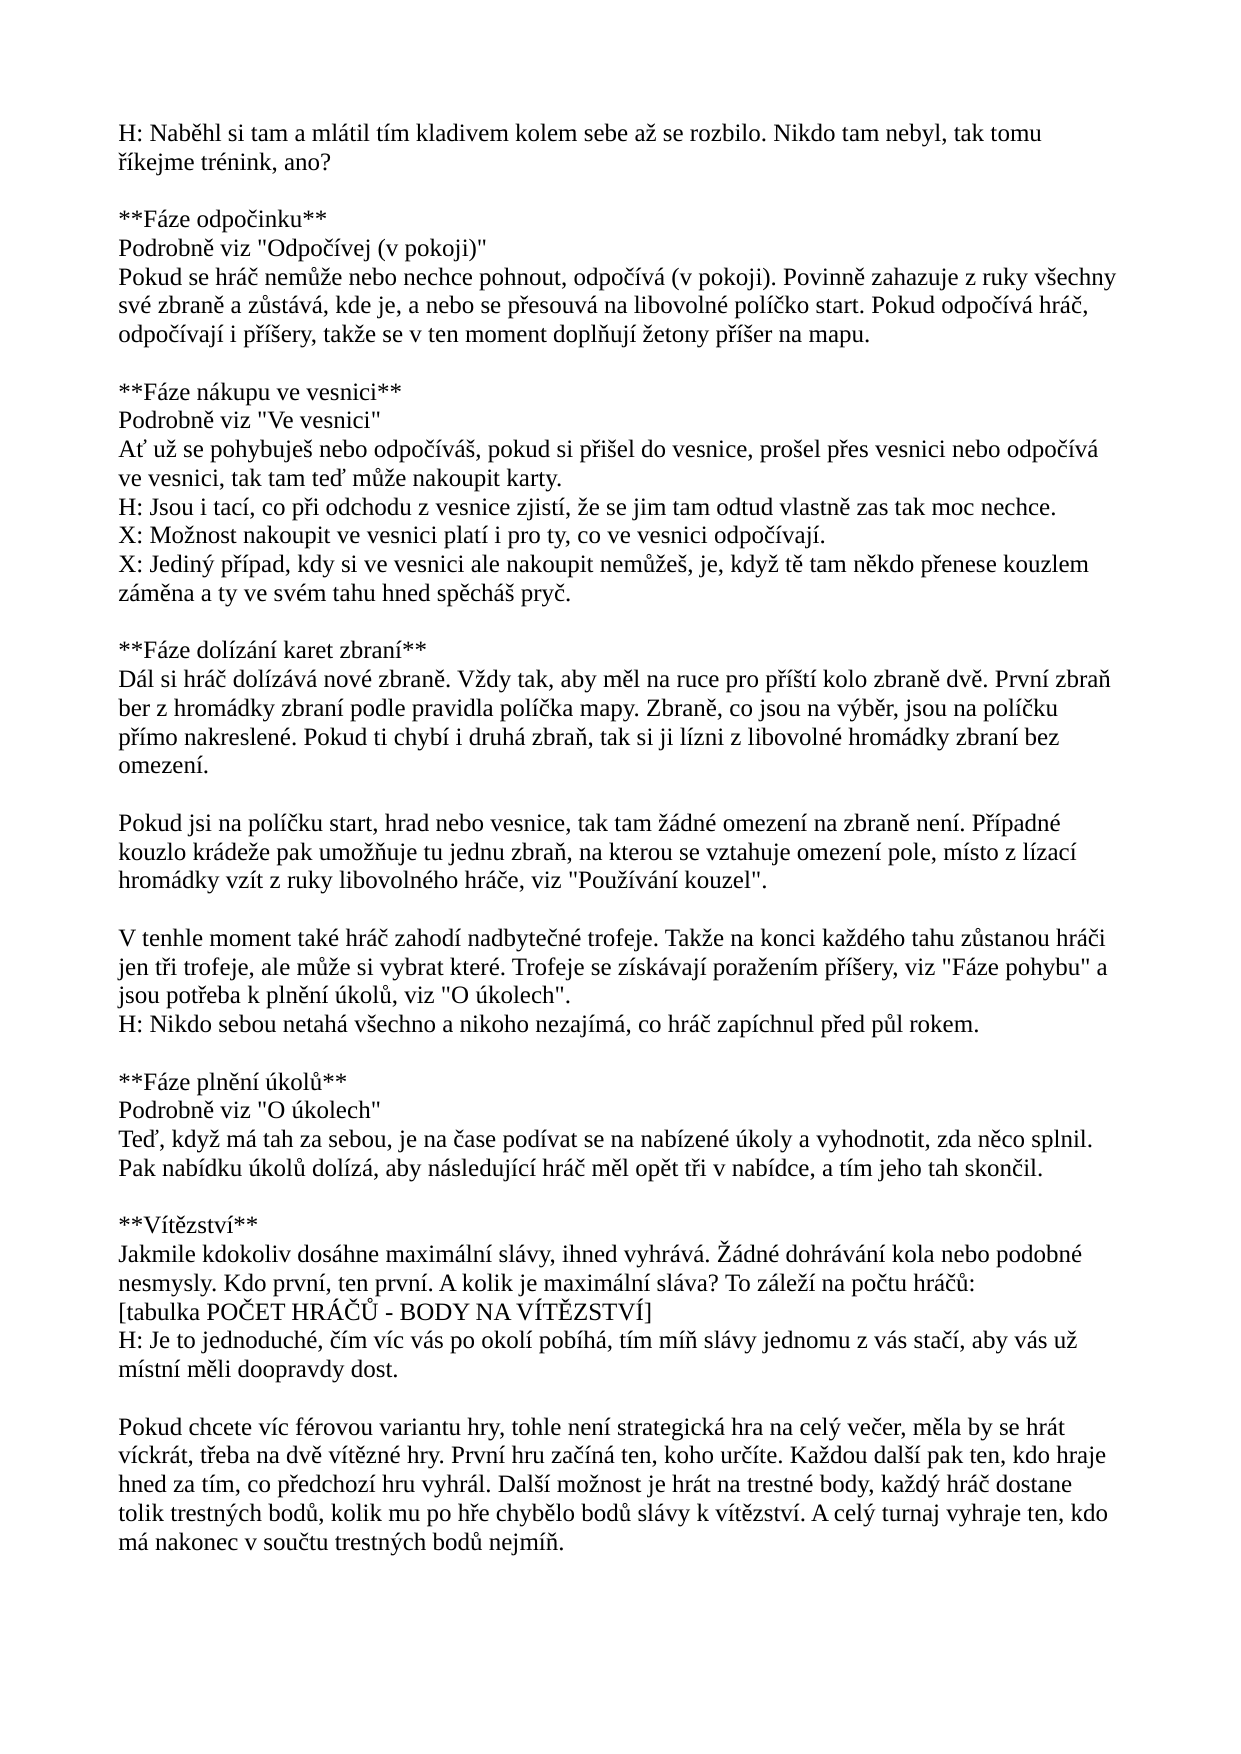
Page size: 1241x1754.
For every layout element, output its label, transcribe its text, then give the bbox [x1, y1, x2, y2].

text Podrobně viz "Ve vesnici" [118, 406, 1122, 434]
text **Vítězství** [118, 1211, 1122, 1239]
text H: Je to jednoduché, čím víc vás po okolí pobíhá, tím míň slávy jednomu z vás stačí, aby vás už místní měli doopravdy dost. [118, 1326, 1122, 1383]
text Jakmile kdokoliv dosáhne maximální slávy, ihned vyhrává. Žádné dohrávání kola nebo podobné nesmysly. Kdo první, ten první. A kolik je maximální sláva? To záleží na počtu hráčů: [118, 1239, 1122, 1297]
text Podrobně viz "O úkolech" [118, 1096, 1122, 1124]
text Pokud se hráč nemůže nebo nechce pohnout, odpočívá (v pokoji). Povinně zahazuje z ruky všechny své zbraně a zůstává, kde je, a nebo se přesouvá na libovolné políčko start. Pokud odpočívá hráč, odpočívají i příšery, takže se v ten moment doplňují žetony příšer na mapu. [118, 262, 1122, 348]
text [tabulka POČET HRÁČŮ - BODY NA VÍTĚZSTVÍ] [118, 1297, 1122, 1326]
text Dál si hráč dolízává nové zbraně. Vždy tak, aby měl na ruce pro příští kolo zbraně dvě. První zbraň ber z hromádky zbraní podle pravidla políčka mapy. Zbraně, co jsou na výběr, jsou na políčku přímo nakreslené. Pokud ti chybí i druhá zbraň, tak si ji lízni z libovolné hromádky zbraní bez omezení. [118, 664, 1122, 779]
text Pokud jsi na políčku start, hrad nebo vesnice, tak tam žádné omezení na zbraně není. Případné kouzlo krádeže pak umožňuje tu jednu zbraň, na kterou se vztahuje omezení pole, místo z lízací hromádky vzít z ruky libovolného hráče, viz "Používání kouzel". [118, 808, 1122, 894]
text X: Možnost nakoupit ve vesnici platí i pro ty, co ve vesnici odpočívají. [118, 521, 1122, 549]
text Pokud chcete víc férovou variantu hry, tohle není strategická hra na celý večer, měla by se hrát víckrát, třeba na dvě vítězné hry. První hru začíná ten, koho určíte. Každou další pak ten, kdo hraje hned za tím, co předchozí hru vyhrál. Další možnost je hrát na trestné body, každý hráč dostane tolik trestných bodů, kolik mu po hře chybělo bodů slávy k vítězství. A celý turnaj vyhraje ten, kdo má nakonec v součtu trestných bodů nejmíň. [118, 1412, 1122, 1556]
text **Fáze odpočinku** [118, 204, 1122, 233]
text **Fáze plnění úkolů** [118, 1067, 1122, 1096]
text V tenhle moment také hráč zahodí nadbytečné trofeje. Takže na konci každého tahu zůstanou hráči jen tři trofeje, ale může si vybrat které. Trofeje se získávají poražením příšery, viz "Fáze pohybu" a jsou potřeba k plnění úkolů, viz "O úkolech". [118, 923, 1122, 1009]
text Ať už se pohybuješ nebo odpočíváš, pokud si přišel do vesnice, prošel přes vesnici nebo odpočívá ve vesnici, tak tam teď může nakoupit karty. [118, 434, 1122, 492]
text Teď, když má tah za sebou, je na čase podívat se na nabízené úkoly a vyhodnotit, zda něco splnil. Pak nabídku úkolů dolízá, aby následující hráč měl opět tři v nabídce, a tím jeho tah skončil. [118, 1124, 1122, 1182]
text H: Naběhl si tam a mlátil tím kladivem kolem sebe až se rozbilo. Nikdo tam nebyl, tak tomu říkejme trénink, ano? [118, 118, 1122, 176]
text **Fáze dolízání karet zbraní** [118, 636, 1122, 664]
text H: Jsou i tací, co při odchodu z vesnice zjistí, že se jim tam odtud vlastně zas tak moc nechce. [118, 492, 1122, 521]
text X: Jediný případ, kdy si ve vesnici ale nakoupit nemůžeš, je, když tě tam někdo přenese kouzlem záměna a ty ve svém tahu hned spěcháš pryč. [118, 549, 1122, 607]
text **Fáze nákupu ve vesnici** [118, 377, 1122, 406]
text Podrobně viz "Odpočívej (v pokoji)" [118, 233, 1122, 262]
text H: Nikdo sebou netahá všechno a nikoho nezajímá, co hráč zapíchnul před půl rokem. [118, 1009, 1122, 1038]
